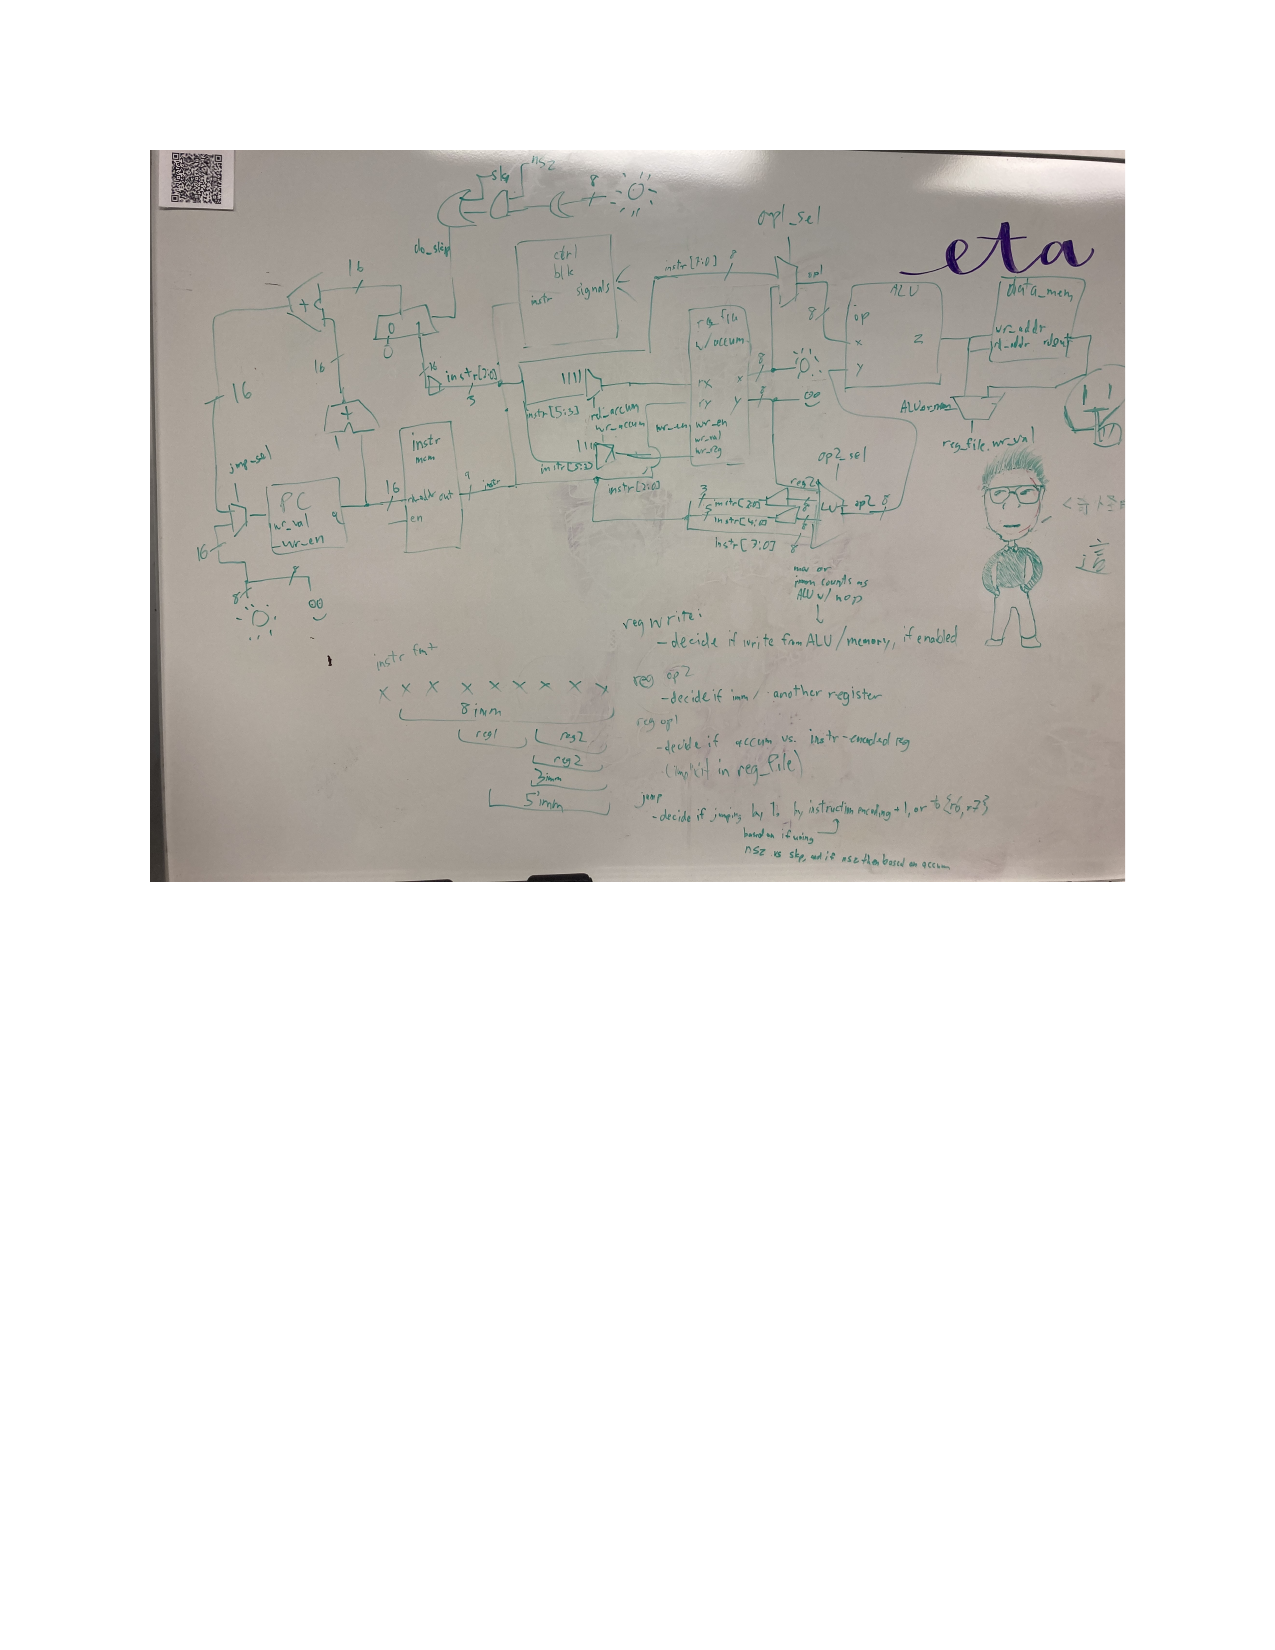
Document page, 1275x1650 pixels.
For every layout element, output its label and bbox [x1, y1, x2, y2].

picture [150, 150, 1125, 882]
